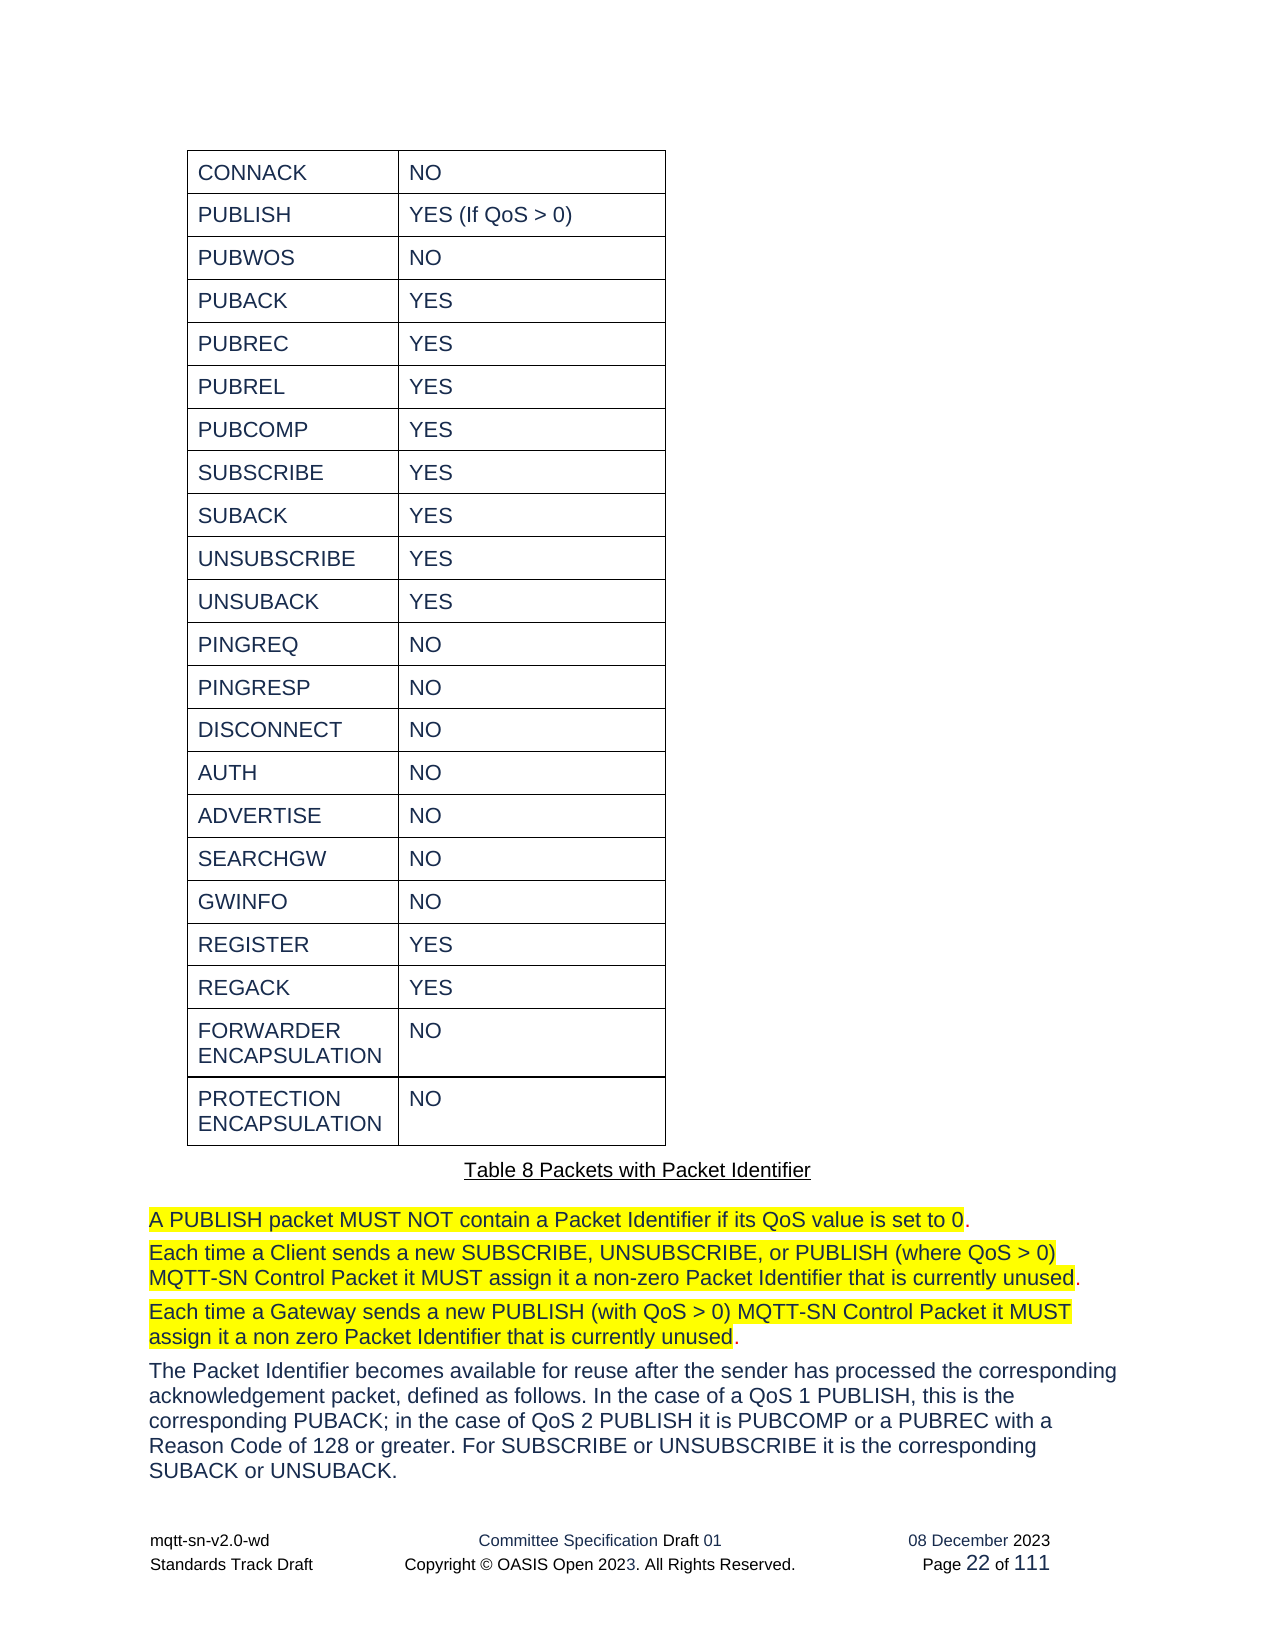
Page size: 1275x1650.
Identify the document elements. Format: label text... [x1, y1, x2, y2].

table_cell PINGREQ [188, 623, 398, 665]
table_cell GWINFO [188, 881, 398, 922]
table_cell SEARCHGW [188, 838, 398, 879]
table_cell PUBCOMP [188, 409, 398, 450]
text Each time a Gateway sends a new PUBLISH (with QoS > 0) MQTT-SN Control Packet it MUST assign it a non zero Packet Identifier that is currently unused. [148, 1299, 1124, 1349]
text Table 8 Packets with Packet Identifier [150, 1158, 1125, 1182]
table_cell YES [399, 280, 665, 322]
table_cell PINGRESP [188, 666, 398, 708]
table_cell NO [399, 795, 665, 837]
table_cell PUBWOS [188, 237, 398, 279]
table_cell ADVERTISE [188, 795, 398, 837]
table_cell NO [399, 151, 665, 193]
table_cell YES [399, 366, 665, 407]
table_cell YES [399, 537, 665, 579]
table_cell YES (If QoS > 0) [399, 194, 665, 236]
table_cell NO [399, 623, 665, 665]
table_cell NO [399, 1078, 665, 1144]
text The Packet Identifier becomes available for reuse after the sender has processed the corresponding acknowledgement packet, defined as follows. In the case of a QoS 1 PUBLISH, this is the corresponding PUBACK; in the case of QoS 2 PUBLISH it is PUBCOMP or a PUBREC with a Reason Code of 128 or greater. For SUBSCRIBE or UNSUBSCRIBE it is the corresponding SUBACK or UNSUBACK. [148, 1358, 1124, 1484]
table_cell CONNACK [188, 151, 398, 193]
table_cell DISCONNECT [188, 709, 398, 751]
text A PUBLISH packet MUST NOT contain a Packet Identifier if its QoS value is set to 0. [970, 1207, 1124, 1232]
table_cell PUBACK [188, 280, 398, 322]
table_cell PUBREL [188, 366, 398, 407]
table_cell YES [399, 494, 665, 536]
table_cell NO [399, 881, 665, 922]
table_cell AUTH [188, 752, 398, 794]
table_cell NO [399, 709, 665, 751]
table_cell PUBLISH [188, 194, 398, 236]
table_cell UNSUBACK [188, 580, 398, 622]
table_cell YES [399, 966, 665, 1008]
table_cell NO [399, 237, 665, 279]
table_cell YES [399, 409, 665, 450]
table_cell NO [399, 752, 665, 794]
table_cell NO [399, 1009, 665, 1076]
text Each time a Client sends a new SUBSCRIBE, UNSUBSCRIBE, or PUBLISH (where QoS > 0) MQTT-SN Control Packet it MUST assign it a non-zero Packet Identifier that is currently unused. [148, 1240, 1124, 1291]
table_cell NO [399, 838, 665, 879]
table_cell YES [399, 580, 665, 622]
table_cell NO [399, 666, 665, 708]
table_cell YES [399, 323, 665, 364]
table_cell YES [399, 451, 665, 493]
text A PUBLISH packet MUST NOT contain a Packet Identifier if its QoS value is set to 0. [148, 1207, 964, 1232]
table_cell SUBACK [188, 494, 398, 536]
table_cell SUBSCRIBE [188, 451, 398, 493]
table_cell YES [399, 924, 665, 965]
table_cell PROTECTION ENCAPSULATION [188, 1078, 398, 1144]
table_cell UNSUBSCRIBE [188, 537, 398, 579]
table_cell FORWARDER ENCAPSULATION [188, 1009, 398, 1076]
table_cell PUBREC [188, 323, 398, 364]
table_cell REGISTER [188, 924, 398, 965]
table_cell REGACK [188, 966, 398, 1008]
